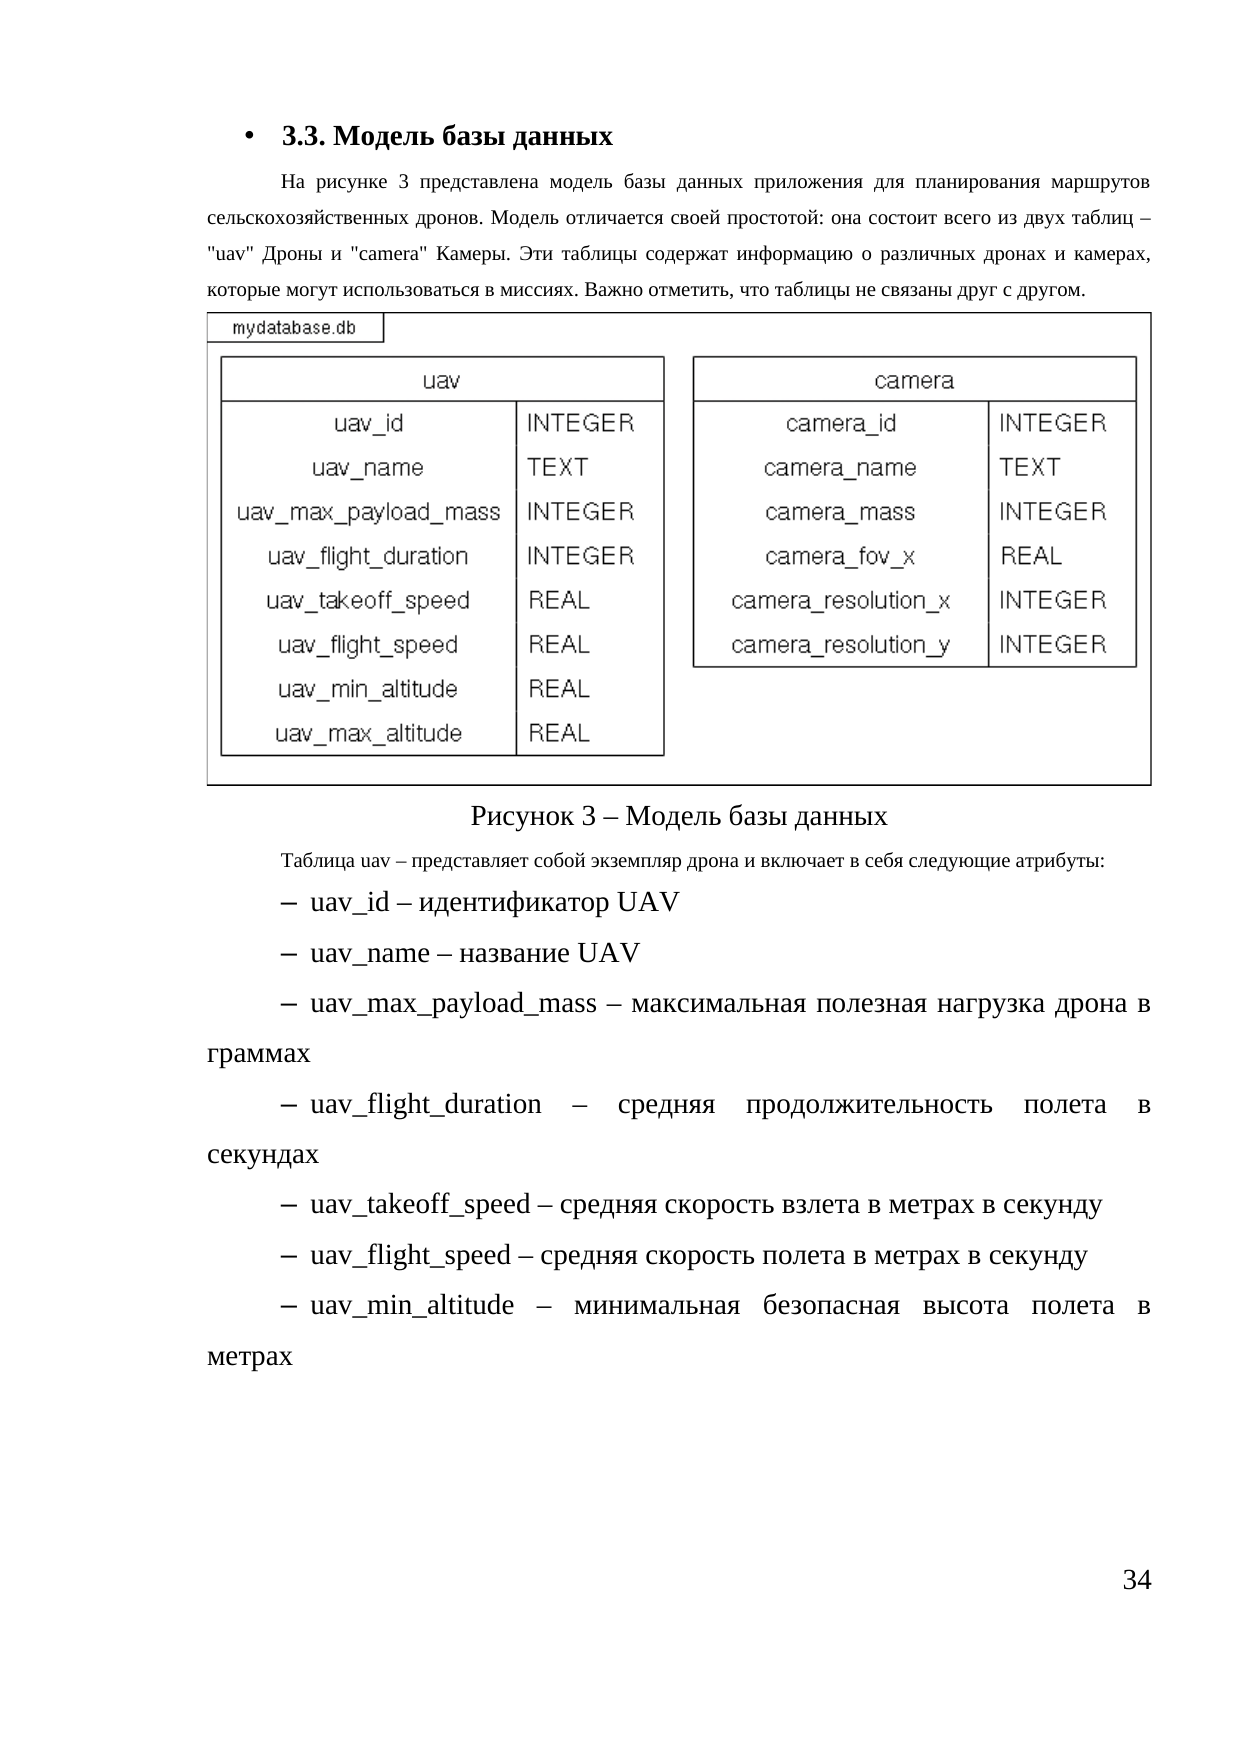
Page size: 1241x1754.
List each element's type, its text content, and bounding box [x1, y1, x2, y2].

list uav_name – название UAV [207, 934, 1152, 968]
list uav_min_altitude – минимальная безопасная высота полета в метрах [207, 1287, 1152, 1371]
text Таблица uav – представляет собой экземпляр дрона и включает в себя следующие атрибуты: [207, 848, 1152, 872]
list 3.3. Модель базы данных [244, 118, 1152, 152]
list uav_takeoff_speed – средняя скорость взлета в метрах в секунду [207, 1186, 1152, 1220]
text Рисунок 3 – Модель базы данных [207, 798, 1152, 831]
list uav_max_payload_mass – максимальная полезная нагрузка дрона в граммах [207, 985, 1152, 1069]
list uav_id – идентификатор UAV [207, 884, 1152, 918]
text На рисунке 3 представлена модель базы данных приложения для планирования маршрутов сельскохозяйственных дронов. Модель отличается своей простотой: она состоит всего из двух таблиц – "uav" Дроны и "camera" Камеры. Эти таблицы содержат информацию о различных дронах и камерах, которые могут использоваться в миссиях. Важно отметить, что таблицы не связаны друг с другом. [207, 168, 1152, 301]
list uav_flight_duration – средняя продолжительность полета в секундах [207, 1086, 1152, 1170]
list uav_flight_speed – средняя скорость полета в метрах в секунду [207, 1237, 1152, 1271]
picture [206, 312, 1152, 786]
